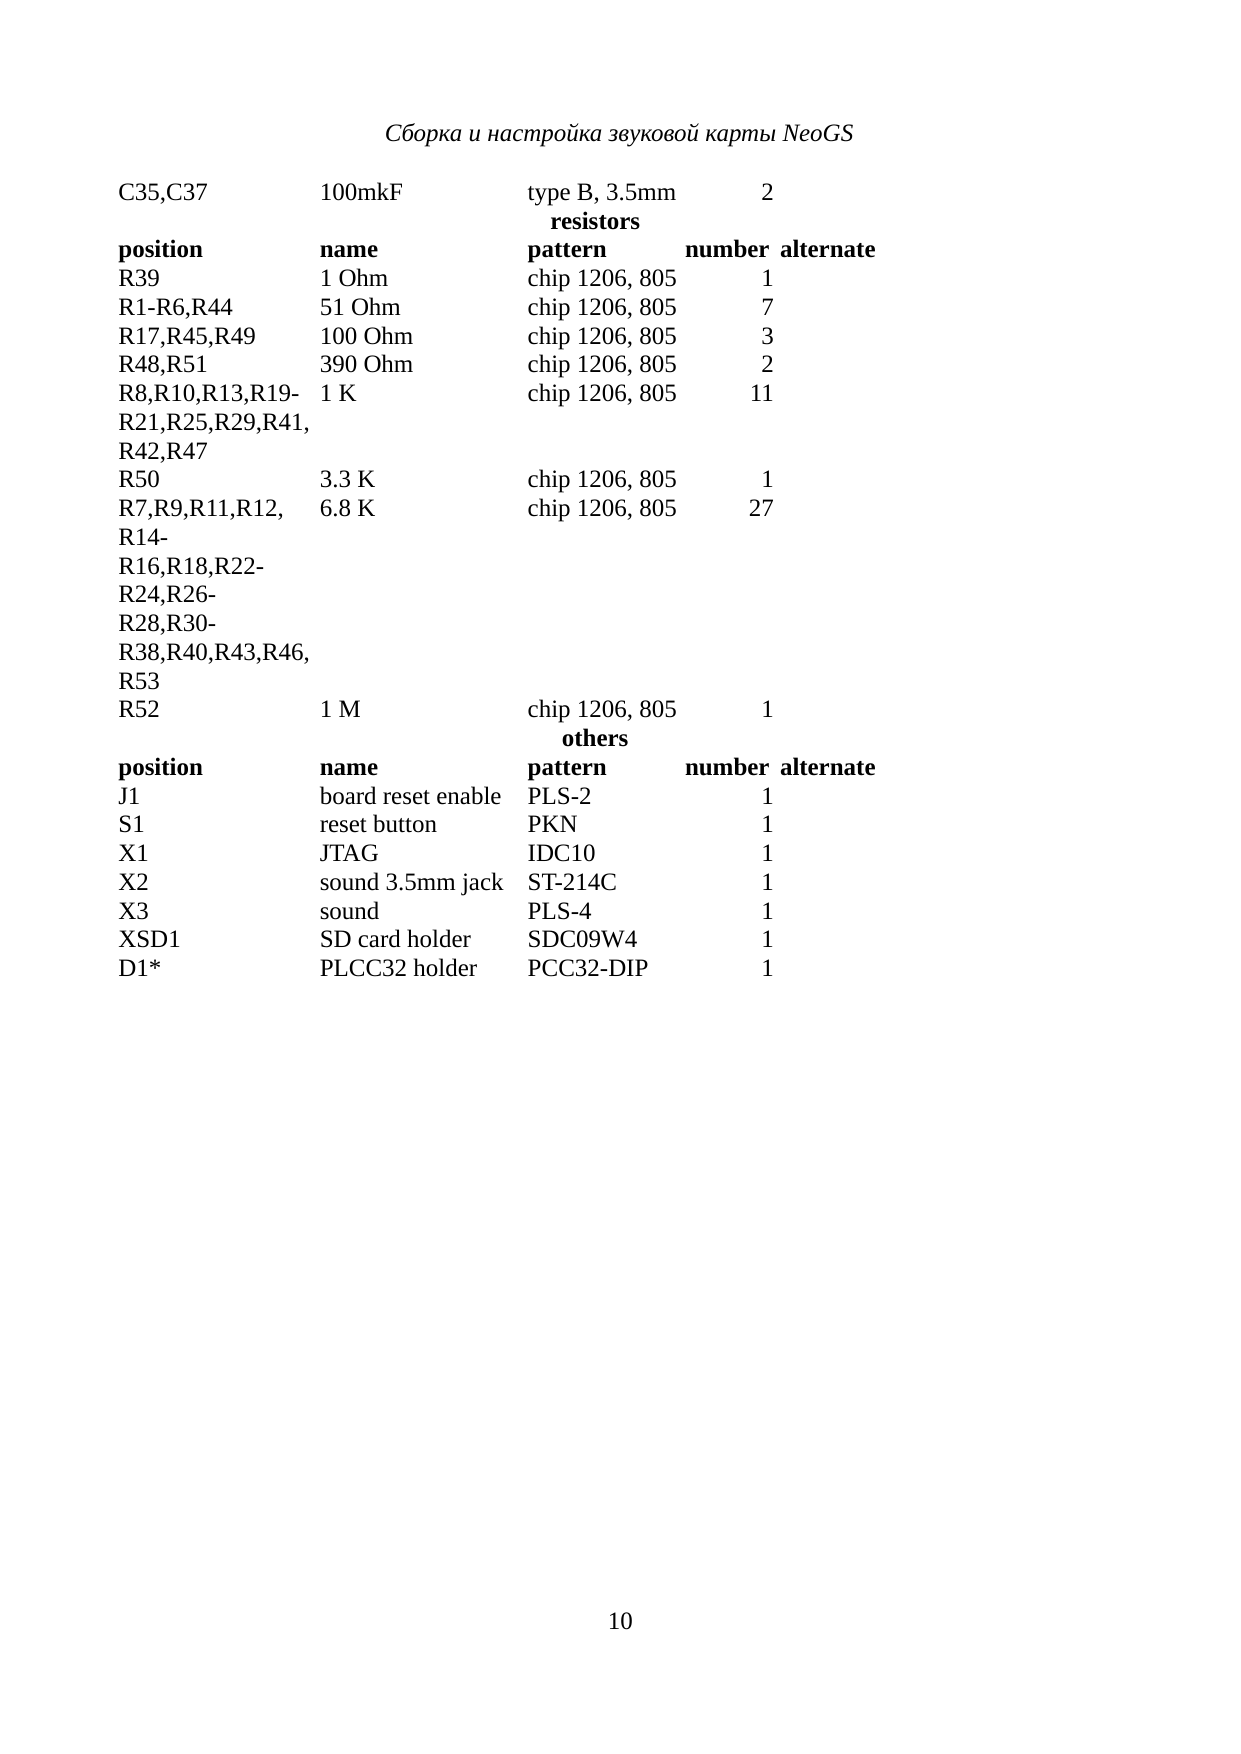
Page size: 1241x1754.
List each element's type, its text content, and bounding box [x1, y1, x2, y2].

table_cell R50 [115, 465, 316, 493]
table_cell [777, 321, 1075, 349]
table_cell PKN [524, 810, 682, 838]
table_cell R17,R45,R49 [115, 321, 316, 349]
table_cell chip 1206, 805 [524, 263, 682, 292]
table_cell X3 [115, 896, 316, 924]
table_cell 11 [682, 378, 777, 464]
table_cell 1 [682, 867, 777, 896]
table_cell [777, 177, 1075, 206]
table_cell D1* [115, 953, 316, 982]
table_cell PCC32-DIP [524, 953, 682, 982]
table_cell IDC10 [524, 838, 682, 867]
table_cell R7,R9,R11,R12, R14-R16,R18,R22-R24,R26-R28,R30-R38,R40,R43,R46,R53 [115, 493, 316, 694]
table_cell chip 1206, 805 [524, 292, 682, 321]
table_cell 1 [682, 465, 777, 493]
table_cell [777, 493, 1075, 694]
table_cell [777, 292, 1075, 321]
table_cell 7 [682, 292, 777, 321]
table_cell R52 [115, 695, 316, 723]
table_cell [777, 378, 1075, 464]
table_cell 1 [682, 263, 777, 292]
table_cell [777, 465, 1075, 493]
table_cell 27 [682, 493, 777, 694]
table_cell [777, 925, 1075, 953]
table_cell 1 [682, 695, 777, 723]
table_cell name [316, 235, 524, 263]
table_cell 1 [682, 810, 777, 838]
table_cell 1 [682, 925, 777, 953]
table_cell [777, 838, 1075, 867]
table_cell alternate [777, 235, 1075, 263]
table_cell 100 Ohm [316, 321, 524, 349]
table_cell sound 3.5mm jack [316, 867, 524, 896]
table_cell position [115, 752, 316, 781]
table_cell X1 [115, 838, 316, 867]
table_cell 3 [682, 321, 777, 349]
table_cell type B, 3.5mm [524, 177, 682, 206]
table_cell chip 1206, 805 [524, 695, 682, 723]
table_cell R1-R6,R44 [115, 292, 316, 321]
table_cell chip 1206, 805 [524, 350, 682, 378]
table_cell PLS-4 [524, 896, 682, 924]
table_cell chip 1206, 805 [524, 493, 682, 694]
table_cell 100mkF [316, 177, 524, 206]
table_cell X2 [115, 867, 316, 896]
table_cell reset button [316, 810, 524, 838]
table_cell others [115, 723, 1075, 752]
table_cell chip 1206, 805 [524, 378, 682, 464]
table_cell 2 [682, 177, 777, 206]
table_cell 390 Ohm [316, 350, 524, 378]
table_cell 51 Ohm [316, 292, 524, 321]
table_cell 2 [682, 350, 777, 378]
table_cell 1 K [316, 378, 524, 464]
table_cell C35,C37 [115, 177, 316, 206]
table_cell 1 [682, 781, 777, 809]
table_cell chip 1206, 805 [524, 465, 682, 493]
table_cell [777, 695, 1075, 723]
table_cell [777, 263, 1075, 292]
table_cell XSD1 [115, 925, 316, 953]
table_cell [777, 781, 1075, 809]
table_cell R8,R10,R13,R19-R21,R25,R29,R41,R42,R47 [115, 378, 316, 464]
table_cell [777, 350, 1075, 378]
table_cell R48,R51 [115, 350, 316, 378]
table_cell number [682, 752, 777, 781]
table_cell sound [316, 896, 524, 924]
table_cell R39 [115, 263, 316, 292]
table_cell JTAG [316, 838, 524, 867]
table_cell PLCC32 holder [316, 953, 524, 982]
table_cell ST-214C [524, 867, 682, 896]
table_cell 1 [682, 896, 777, 924]
table_cell [777, 896, 1075, 924]
table_cell SD card holder [316, 925, 524, 953]
table_cell 1 [682, 953, 777, 982]
table_cell pattern [524, 235, 682, 263]
table_cell board reset enable [316, 781, 524, 809]
table_cell SDC09W4 [524, 925, 682, 953]
table_cell [777, 867, 1075, 896]
table_cell 1 Ohm [316, 263, 524, 292]
table_cell number [682, 235, 777, 263]
table_cell S1 [115, 810, 316, 838]
table_cell alternate [777, 752, 1075, 781]
table_cell J1 [115, 781, 316, 809]
table_cell chip 1206, 805 [524, 321, 682, 349]
table_cell [777, 953, 1075, 982]
table_cell 3.3 K [316, 465, 524, 493]
table_cell 6.8 K [316, 493, 524, 694]
table_cell position [115, 235, 316, 263]
table_cell resistors [115, 206, 1075, 234]
table_cell pattern [524, 752, 682, 781]
table_cell PLS-2 [524, 781, 682, 809]
table_cell 1 [682, 838, 777, 867]
table_cell name [316, 752, 524, 781]
table_cell [777, 810, 1075, 838]
table_cell 1 M [316, 695, 524, 723]
